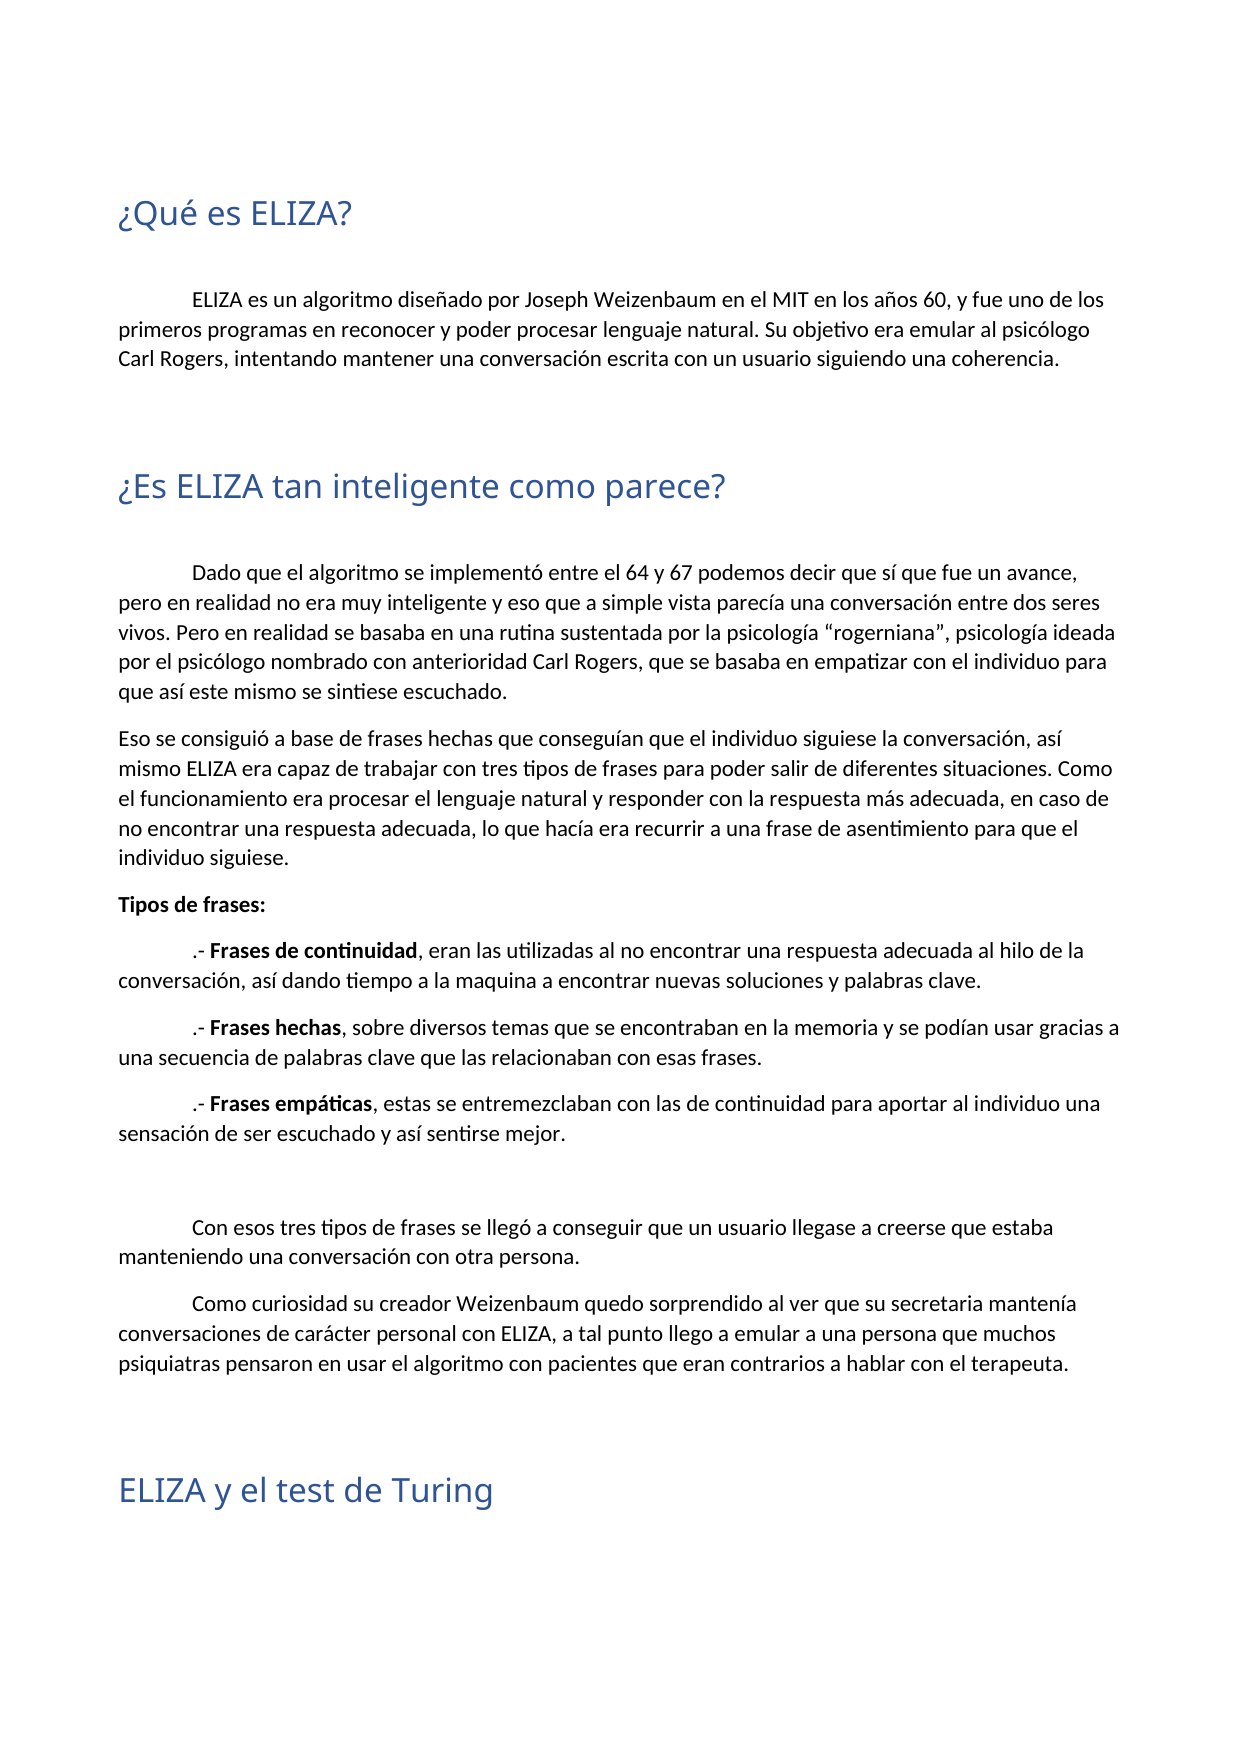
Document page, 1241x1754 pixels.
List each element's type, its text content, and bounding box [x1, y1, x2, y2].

text Tipos de frases: [118, 890, 1122, 918]
text Con esos tres tipos de frases se llegó a conseguir que un usuario llegase a creerse que estaba manteniendo una conversación con otra persona. [118, 1213, 1122, 1271]
subtitle ¿Es ELIZA tan inteligente como parece? [118, 463, 1122, 508]
text Eso se consiguió a base de frases hechas que conseguían que el individuo siguiese la conversación, así mismo ELIZA era capaz de trabajar con tres tipos de frases para poder salir de diferentes situaciones. Como el funcionamiento era procesar el lenguaje natural y responder con la respuesta más adecuada, en caso de no encontrar una respuesta adecuada, lo que hacía era recurrir a una frase de asentimiento para que el individuo siguiese. [118, 724, 1122, 872]
text .- Frases empáticas, estas se entremezclaban con las de continuidad para aportar al individuo una sensación de ser escuchado y así sentirse mejor. [118, 1089, 1122, 1147]
text ELIZA es un algoritmo diseñado por Joseph Weizenbaum en el MIT en los años 60, y fue uno de los primeros programas en reconocer y poder procesar lenguaje natural. Su objetivo era emular al psicólogo Carl Rogers, intentando mantener una conversación escrita con un usuario siguiendo una coherencia. [118, 285, 1122, 373]
text .- Frases de continuidad, eran las utilizadas al no encontrar una respuesta adecuada al hilo de la conversación, así dando tiempo a la maquina a encontrar nuevas soluciones y palabras clave. [118, 937, 1122, 994]
text .- Frases hechas, sobre diversos temas que se encontraban en la memoria y se podían usar gracias a una secuencia de palabras clave que las relacionaban con esas frases. [118, 1013, 1122, 1071]
subtitle ¿Qué es ELIZA? [118, 190, 1122, 235]
subtitle ELIZA y el test de Turing [118, 1467, 1122, 1512]
text Dado que el algoritmo se implementó entre el 64 y 67 podemos decir que sí que fue un avance, pero en realidad no era muy inteligente y eso que a simple vista parecía una conversación entre dos seres vivos. Pero en realidad se basaba en una rutina sustentada por la psicología “rogerniana”, psicología ideada por el psicólogo nombrado con anterioridad Carl Rogers, que se basaba en empatizar con el individuo para que así este mismo se sintiese escuchado. [118, 558, 1122, 705]
text Como curiosidad su creador Weizenbaum quedo sorprendido al ver que su secretaria mantenía conversaciones de carácter personal con ELIZA, a tal punto llego a emular a una persona que muchos psiquiatras pensaron en usar el algoritmo con pacientes que eran contrarios a hablar con el terapeuta. [118, 1289, 1122, 1377]
